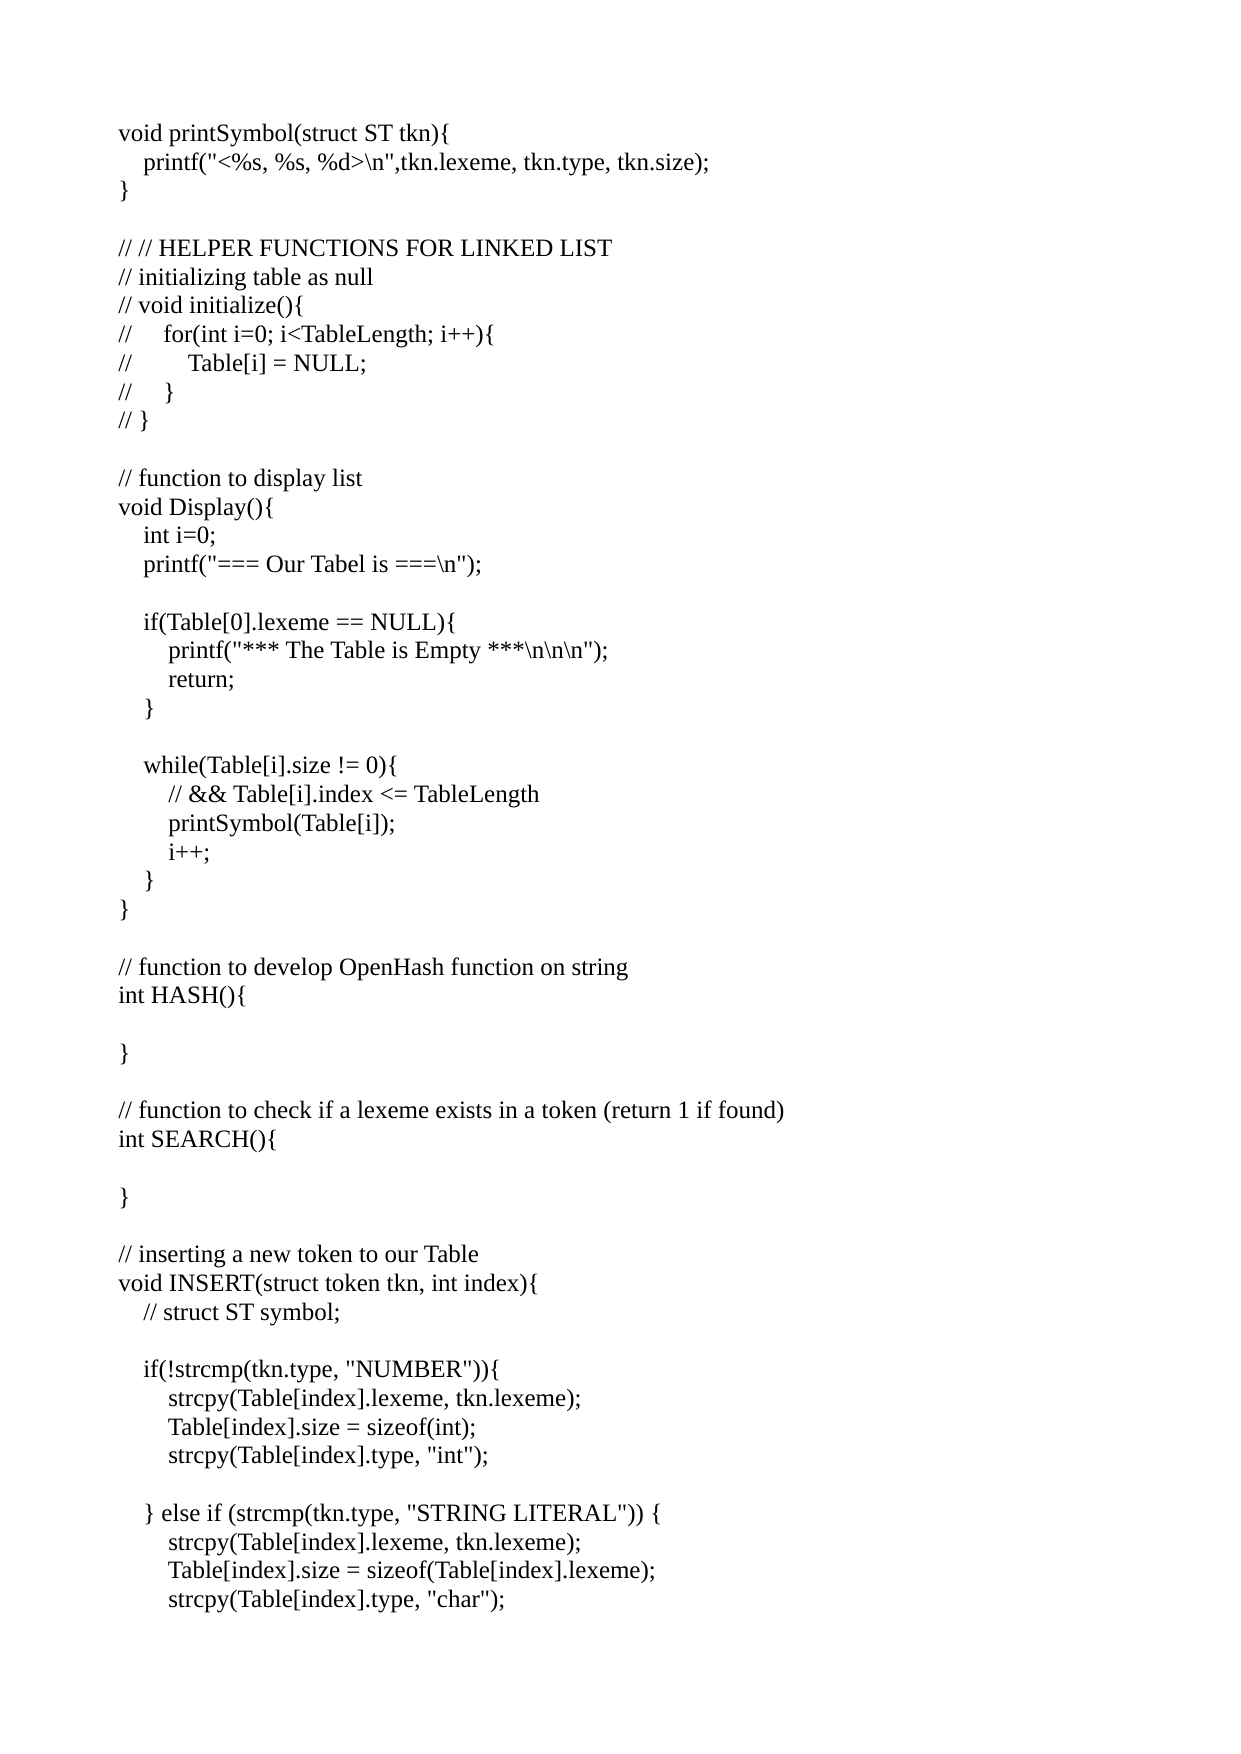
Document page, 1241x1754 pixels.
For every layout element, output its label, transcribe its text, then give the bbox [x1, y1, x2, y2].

text strcpy(Table[index].lexeme, tkn.lexeme); [118, 1527, 1122, 1556]
text // for(int i=0; i<TableLength; i++){ [118, 319, 1122, 348]
text // // HELPER FUNCTIONS FOR LINKED LIST [118, 233, 1122, 262]
text strcpy(Table[index].lexeme, tkn.lexeme); [118, 1383, 1122, 1412]
text // && Table[i].index <= TableLength [118, 779, 1122, 808]
text // Table[i] = NULL; [118, 348, 1122, 377]
text } [118, 1038, 1122, 1067]
text void INSERT(struct token tkn, int index){ [118, 1268, 1122, 1297]
text printf("=== Our Tabel is ===\n"); [118, 549, 1122, 578]
text i++; [118, 837, 1122, 866]
text // inserting a new token to our Table [118, 1239, 1122, 1268]
text printSymbol(Table[i]); [118, 808, 1122, 837]
text // function to develop OpenHash function on string [118, 952, 1122, 981]
text int i=0; [118, 521, 1122, 549]
text // initializing table as null [118, 262, 1122, 291]
text strcpy(Table[index].type, "char"); [118, 1584, 1122, 1613]
text } [118, 176, 1122, 204]
text Table[index].size = sizeof(int); [118, 1412, 1122, 1441]
text int HASH(){ [118, 981, 1122, 1009]
text // struct ST symbol; [118, 1297, 1122, 1326]
text Table[index].size = sizeof(Table[index].lexeme); [118, 1556, 1122, 1584]
text void Display(){ [118, 492, 1122, 521]
text strcpy(Table[index].type, "int"); [118, 1441, 1122, 1469]
text while(Table[i].size != 0){ [118, 751, 1122, 779]
text void printSymbol(struct ST tkn){ [118, 118, 1122, 147]
text printf("<%s, %s, %d>\n",tkn.lexeme, tkn.type, tkn.size); [118, 147, 1122, 176]
text } [118, 1182, 1122, 1211]
text if(!strcmp(tkn.type, "NUMBER")){ [118, 1354, 1122, 1383]
text if(Table[0].lexeme == NULL){ [118, 607, 1122, 636]
text // void initialize(){ [118, 291, 1122, 319]
text // function to display list [118, 463, 1122, 492]
text // } [118, 377, 1122, 406]
text return; [118, 664, 1122, 693]
text // } [118, 406, 1122, 434]
text // function to check if a lexeme exists in a token (return 1 if found) [118, 1096, 1122, 1124]
text } [118, 894, 1122, 923]
text int SEARCH(){ [118, 1124, 1122, 1153]
text } [118, 693, 1122, 722]
text printf("*** The Table is Empty ***\n\n\n"); [118, 636, 1122, 664]
text } else if (strcmp(tkn.type, "STRING LITERAL")) { [118, 1498, 1122, 1527]
text } [118, 866, 1122, 894]
